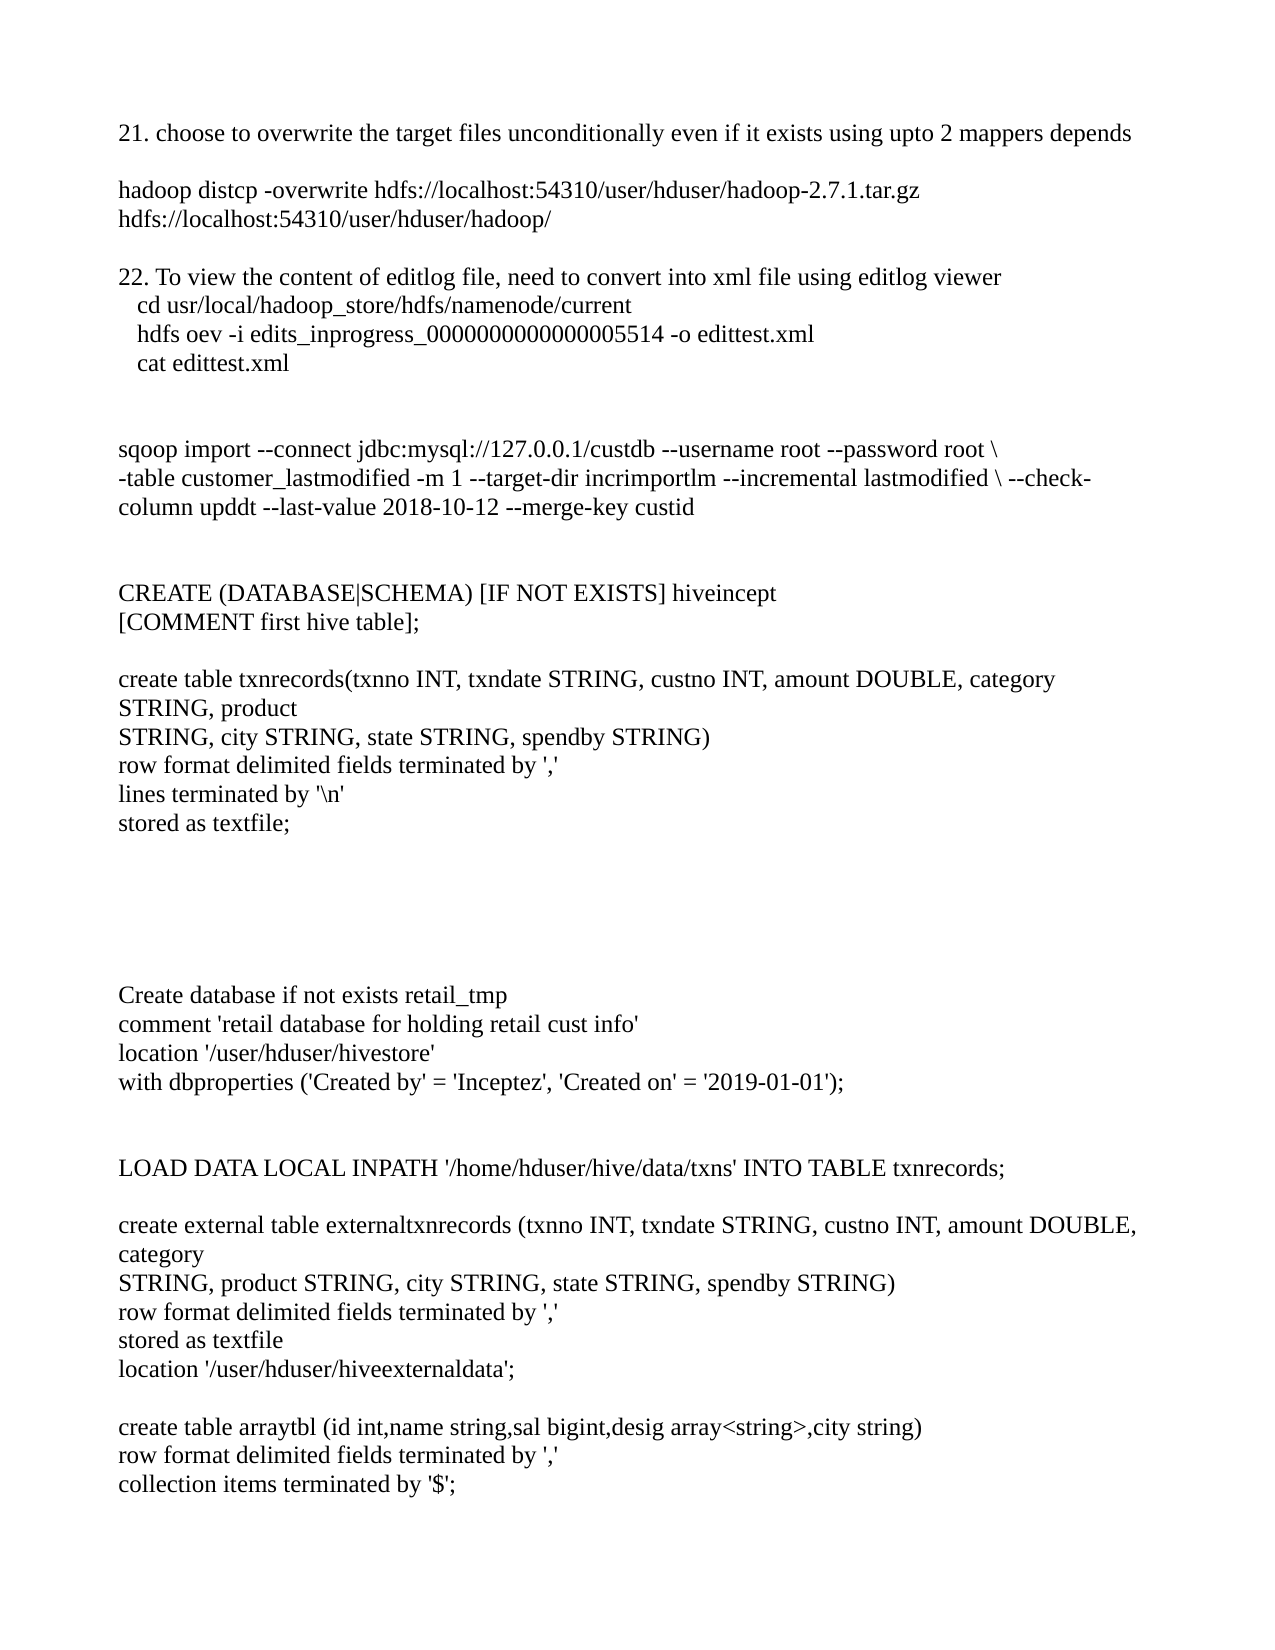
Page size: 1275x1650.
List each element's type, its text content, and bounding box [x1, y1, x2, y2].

text row format delimited fields terminated by ',' [118, 1441, 1157, 1469]
text cd usr/local/hadoop_store/hdfs/namenode/current [118, 291, 1157, 319]
text CREATE (DATABASE|SCHEMA) [IF NOT EXISTS] hiveincept [118, 578, 1157, 607]
text LOAD DATA LOCAL INPATH '/home/hduser/hive/data/txns' INTO TABLE txnrecords; [118, 1153, 1157, 1182]
text hdfs oev -i edits_inprogress_0000000000000005514 -o edittest.xml [118, 319, 1157, 348]
text -table customer_lastmodified -m 1 --target-dir incrimportlm --incremental lastmodified \ --check-column upddt --last-value 2018-10-12 --merge-key custid [118, 463, 1157, 521]
text row format delimited fields terminated by ',' [118, 751, 1157, 779]
text stored as textfile; [118, 808, 1157, 837]
text 22. To view the content of editlog file, need to convert into xml file using editlog viewer [118, 262, 1157, 291]
text row format delimited fields terminated by ',' [118, 1297, 1157, 1326]
text create table arraytbl (id int,name string,sal bigint,desig array<string>,city string) [118, 1412, 1157, 1441]
text stored as textfile [118, 1326, 1157, 1354]
text location '/user/hduser/hiveexternaldata'; [118, 1354, 1157, 1383]
text location '/user/hduser/hivestore' [118, 1038, 1157, 1067]
text [COMMENT first hive table]; [118, 607, 1157, 636]
text comment 'retail database for holding retail cust info' [118, 1009, 1157, 1038]
text sqoop import --connect jdbc:mysql://127.0.0.1/custdb --username root --password root \ [118, 434, 1157, 463]
text hadoop distcp -overwrite hdfs://localhost:54310/user/hduser/hadoop-2.7.1.tar.gz [118, 176, 1157, 204]
text hdfs://localhost:54310/user/hduser/hadoop/ [118, 204, 1157, 233]
text lines terminated by '\n' [118, 779, 1157, 808]
text with dbproperties ('Created by' = 'Inceptez', 'Created on' = '2019-01-01'); [118, 1067, 1157, 1096]
text Create database if not exists retail_tmp [118, 981, 1157, 1009]
text create table txnrecords(txnno INT, txndate STRING, custno INT, amount DOUBLE, category STRING, product [118, 664, 1157, 722]
text cat edittest.xml [118, 348, 1157, 377]
text create external table externaltxnrecords (txnno INT, txndate STRING, custno INT, amount DOUBLE, category [118, 1211, 1157, 1268]
text STRING, product STRING, city STRING, state STRING, spendby STRING) [118, 1268, 1157, 1297]
text 21. choose to overwrite the target files unconditionally even if it exists using upto 2 mappers depends [118, 118, 1157, 147]
text collection items terminated by '$'; [118, 1469, 1157, 1498]
text STRING, city STRING, state STRING, spendby STRING) [118, 722, 1157, 751]
